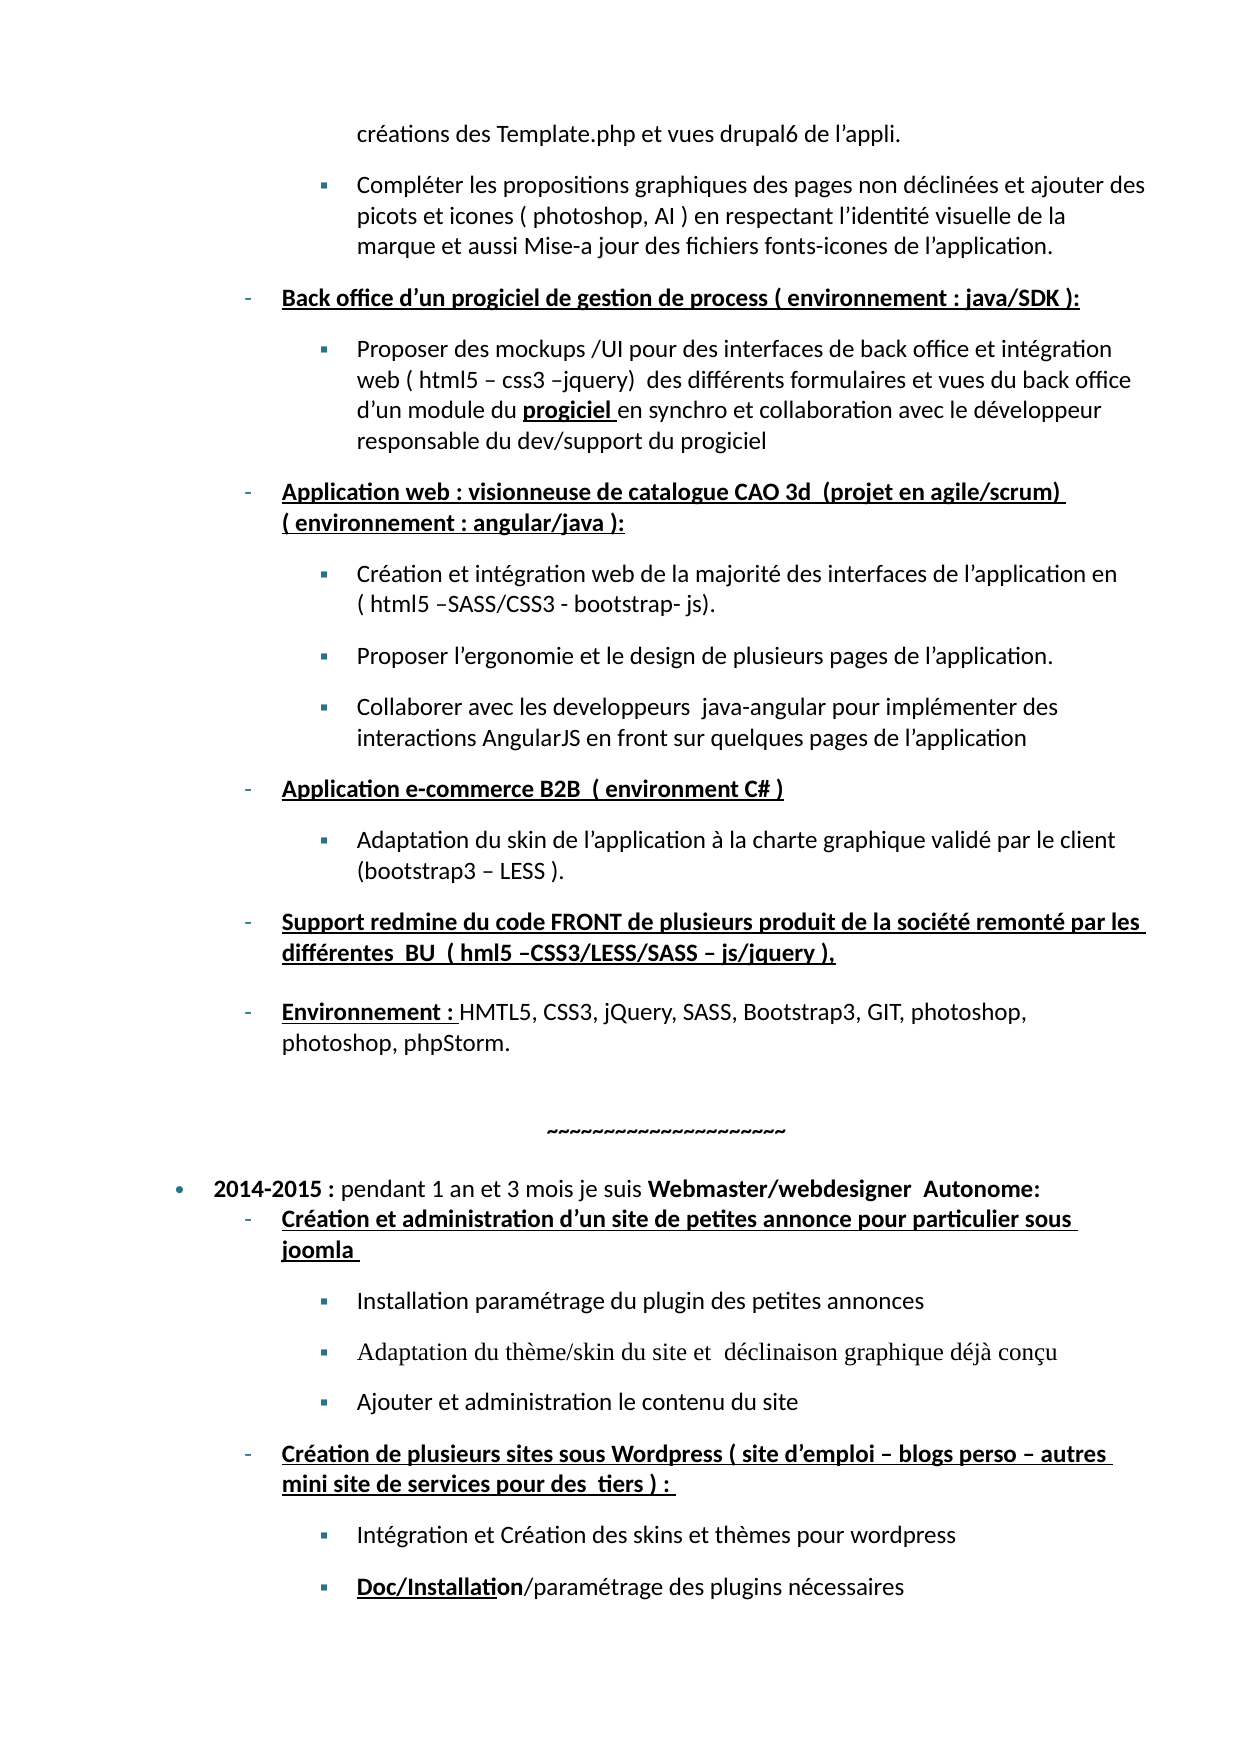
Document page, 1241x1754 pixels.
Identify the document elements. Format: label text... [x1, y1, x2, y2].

table_cell 2020/01 à aujourd’hui : Consultant indépendant front / intégration WEB et ouvert au marché actuellement : participation sur des modules front du projet : http://www.soscoding.com/ création de plusieurs Projets Kit-Starter-Front personnel ( dans mon gitHub/gitlab ) ( twig-js, vueJS, React ) pour refondre des anciens projet front personnel / ou pour des tiers. Création d’un écosystème digital pour le partage d’astuce technique et digital ( site wordpress, chaîne YouTube, réseau sociaux et stratégie web-marketing) . Environnement : HMTL5, SASS/SCSS, JavaScript, gulp, twig-js , Bootstrap 4, GIT, BEM, Atomic-design, vueJS 2.x, ReactJS, photoshop, figma, wordpress, adobe-premiere. 2017/02-2019/09: je suis intégrateur web / Frontend dev (Cadre) chez WEBNET Projet Europe Assistance : adaptation UI de deux nouveaux skins pour une Plateforme d’assistance automobile en Europe en adaptant la structure existante et en respectant la nouvelle charte. Projets Verifimmo et Ouibusiness et RiskEv: intégration web en responsive et support des tickets Front, pour des sites de : Vérification des dossiers immobiliers ( Verifimmo ) Réservation de chambre d’hôtel ( Ouibusiness ) back-office d’une platforme de gestion des risques environnementaux ( RiskEv ) Environnement : HMTL5, SASS/SCSS, Javascript, Jquery, brunch, gulp, twig-js , Bootstrap 3 et 4, GIT, BEM, Atomic-design, agile/scrum, vueJS 2.x Mission chez le client maisonsdumonde.com (10 mois) : Création front de nouvelles pages pour divers évènements sur le site maisonsdumonde.com Création front des Newsletters à partir d’une charte graphique pour divers évènements (soldes, nouvelle collection, …) Environnement : HMTL5, CSS3, Javascript, Jquery, SASS, Bootstrap-3, GIT, VueJs 2.x Mission chez le client orchestra-voyage (6 mois) Intégrant une équipe Design/Frontend, je suis en charge de de créer la partie front des modules/composants/éléments qui seront réutilisable facilement sur l’ensemble de la plateforme web de orchestra et qui seront adapté pour chaque client Environnement : HMTL5, CSS3, TypeScript, Jquery, SASS, Bootstrap-4, Flex-box model, GIT, Freemarker/JAVA templating. Mission chez le client ICDC (5 mois) Pour un projets de site institutionnel public ( CPF ) je faisait l’intégration web du guideline et des quelques pages web du site, en plus j’avais une casquette de formateur en intégration web pour une ressource interne. Sur les bases, les bonnes pratiques de l’intégration UI/ frontend. Environnement : HMTL5, CSS3, Jquery, SASS, Bootstrap-4, Flex-box model, GIT, drupal/twig templating. ~~~~~~~~~~~~~~~~~~~~~ 2015-2016 : pendant 1 an et 5 mois je suis intégrateur web et force de proposition en UI dans plusieurs projets et plusieurs contextes en utilisant ( html5, css3, less/sass , photoshop, jquery/js, git ... ) chez VISIATIV : platforme réseau social thématique - ( environnement : Drupl6/php5 ) : Intégration web des maquettes et mockup validée par le client (HTML5 , css3 , js) des différentes pages Synchro et collaboration avec des développeurs drupal6/php pour la créations des Template.php et vues drupal6 de l’appli. Compléter les propositions graphiques des pages non déclinées et ajouter des picots et icones ( photoshop, AI ) en respectant l’identité visuelle de la marque et aussi Mise-a jour des fichiers fonts-icones de l’application. Back office d’un progiciel de gestion de process ( environnement : java/SDK ): Proposer des mockups /UI pour des interfaces de back office et intégration web ( html5 – css3 –jquery) des différents formulaires et vues du back office d’un module du progiciel en synchro et collaboration avec le développeur responsable du dev/support du progiciel Application web : visionneuse de catalogue CAO 3d (projet en agile/scrum) ( environnement : angular/java ): Création et intégration web de la majorité des interfaces de l’application en ( html5 –SASS/CSS3 - bootstrap- js). Proposer l’ergonomie et le design de plusieurs pages de l’application. Collaborer avec les developpeurs java-angular pour implémenter des interactions AngularJS en front sur quelques pages de l’application Application e-commerce B2B ( environment C# ) Adaptation du skin de l’application à la charte graphique validé par le client (bootstrap3 – LESS ). Support redmine du code FRONT de plusieurs produit de la société remonté par les différentes BU ( hml5 –CSS3/LESS/SASS – js/jquery ), Environnement : HMTL5, CSS3, jQuery, SASS, Bootstrap3, GIT, photoshop, photoshop, phpStorm. ~~~~~~~~~~~~~~~~~~~~~ 2014-2015 : pendant 1 an et 3 mois je suis Webmaster/webdesigner Autonome: Création et administration d’un site de petites annonce pour particulier sous joomla Installation paramétrage du plugin des petites annonces Adaptation du thème/skin du site et déclinaison graphique déjà conçu Ajouter et administration le contenu du site Création de plusieurs sites sous Wordpress ( site d’emploi – blogs perso – autres mini site de services pour des tiers ) : Intégration et Création des skins et thèmes pour wordpress Doc/Installation/paramétrage des plugins nécessaires Modération du contenu Conception et design de support de communication ( flyer, affiche, carte visite … ) avec la suite adobe, Environnement : HMTL5, Js/jQuery, CSS/SASS, GIT, photoshop, phpStorm, wordpress 3+, joumla 1.x, PHP/Mysql ~~~~~~~~~~~~~~~~~~~~~ 2011-2014 : pendant 2 ans et 7 mois je suis Webmaster/Chargé webmarketing chez Leyton : gestion et évolution des sites du groupe : Le site corporate du groupe, et le site de la 2eme marque du groupe (environnement : php4 ) : Support des bugs du code php4 des sites. Création de nouvelle landing page pour les nouvelle compagne de service et formulaire de sondage avec reporting (php4, html, css Photoshop) suite au briefing du service marketing. Gestion et modération du contenu des droits d’accès des utilisateurs Suivi webmarketing du site : reporting google analytics – optimisation SEO de quelques pages – administration par Google webmaster Tools (indexation …) Environnement : HTML5, CSS, javascript/jquery, photoshop, php, google analytics, google webmaster tools ~~~~~~~~~~~~~~~~~~~~~ 2008 - 2011 : pendant 2 ans et 8 mois je suis Webmaster (intégration HTML-CSS-JS, et gestion des sites clients, …..) à finatech : Site d’une société de traitement de polystyrène + le site IB-maroc + agence de location de voiture marocaine + annuaire de restaurant de lux au maroc + site un des service pour une société de station d’essence marocaine : ( environnment : serveur ZOPE/python ) Intégration web des maquettes fournit par le directeur artistique ( xhtml – css – js/jquery ) Puis une 2eme intégration dans le serveur ZOPE avec un langage DTML Tests et support des bugs de rendu remonté par le client. Environnement : XHTML, CSS, photoshop , javascript/jquery , photoshop, ZOPE/DTML , wordpress 2.x ~~~~~~~~~~~~~~~~~~~~~ 2007-2008 : 5 mois en tant qu’intégrateur/ Webdesigner à CASABLUELABS. Un site d’événementiel marocain + un journal quotidien régional (environnment : joomla 1.x / php4) Adapter le skin du CMS joomla 1.x au maquette PSD Le site de l’agence CASABLUELABS Proposition graphique de la maquette du site sous Photoshop Intégration xhtml/css2.1 de la maquette. Environnement : XHTML , CSS , photoshop, jquery, php4 ~~~~~~~~~~~~~~~~~~~~~ 2007 : stage de 3 mois à la Société INNOVATION CONCEPT Offshoring en développement WEB. Platform de gestion des fournisseurs ( client allemand) ( environnment : php4 ) Intégration web de l’interface PSD fournis ( XHTML – css2.1 – javascript natif ) ~~~~~~~~~~~~~~~~~~~~~ 2007 : 6 mois à la société PHONE ON LINE en tant que chargé d’assistance technique : Résoudre les problème de connexion internet du client orange ( hotline ) ~~~~~~~~~~~~~~~~~~~~~ 2006 : 6 mois de stage ANAPEC à la Société INVOLYS dans le poste de développeur informatique : Application de gestion immobilière ( environnment : visual basic 6 ): Traiter, corriger les bugs Suite à un rapport de bugs envoyer par le consultant /testeur (Visual basic 6 + cristal report ) ~~~~~~~~~~~~~~~~~~~~~ 2005 : Stage de 3 mois à la DRH de la commune urbaine de Casablanca : pour un développement VB : Application de gestion du bureau d’orde de la DRH de casa ( environnement : visual basic 6 ): en binôme pour le projet de fin d’étude du DTS système d’information (Visual basic 6 + cristal report ) [120, 118, 1159, 1631]
